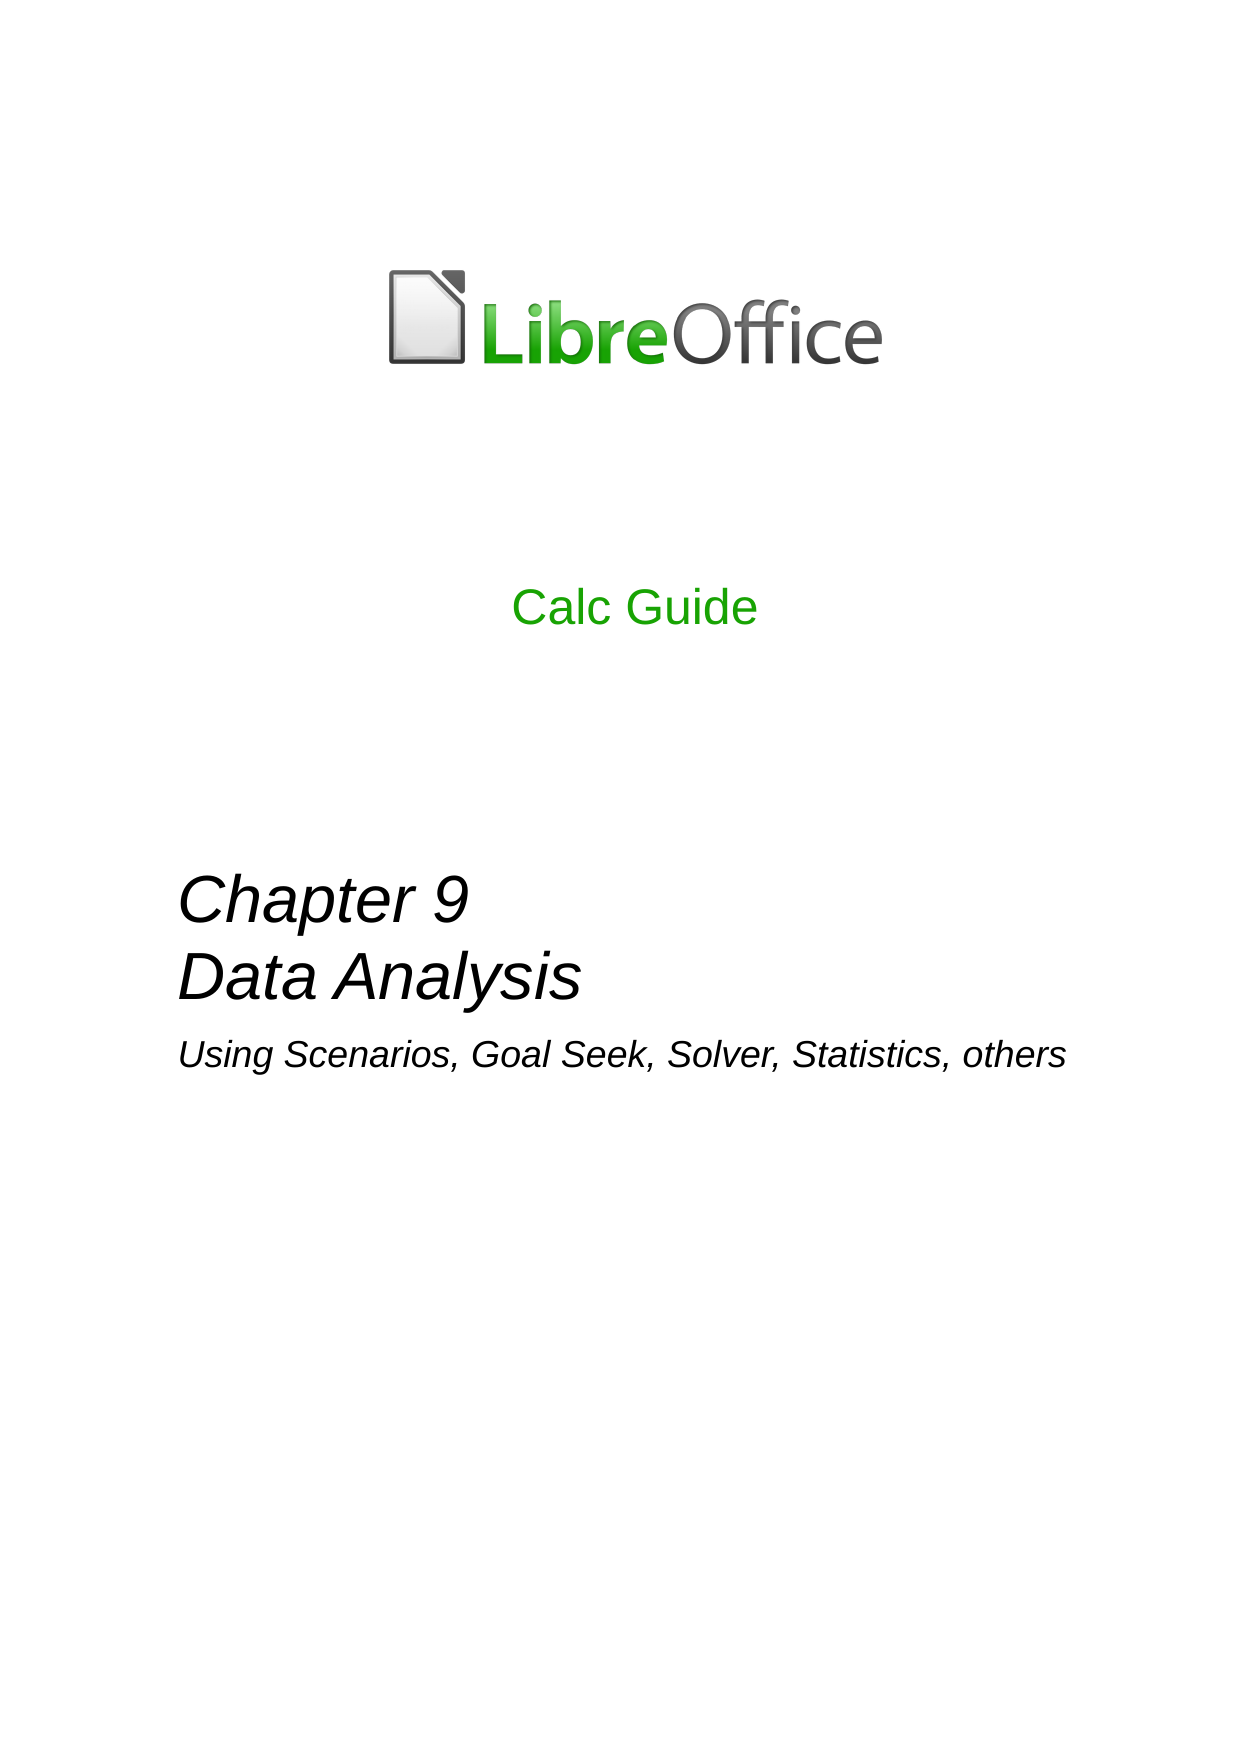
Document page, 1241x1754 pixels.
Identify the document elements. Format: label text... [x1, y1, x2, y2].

title Chapter 9 Data Analysis [177, 860, 1093, 1013]
picture [385, 265, 885, 371]
text Calc Guide [177, 577, 1093, 635]
subtitle Using Scenarios, Goal Seek, Solver, Statistics, others [177, 1033, 1093, 1076]
